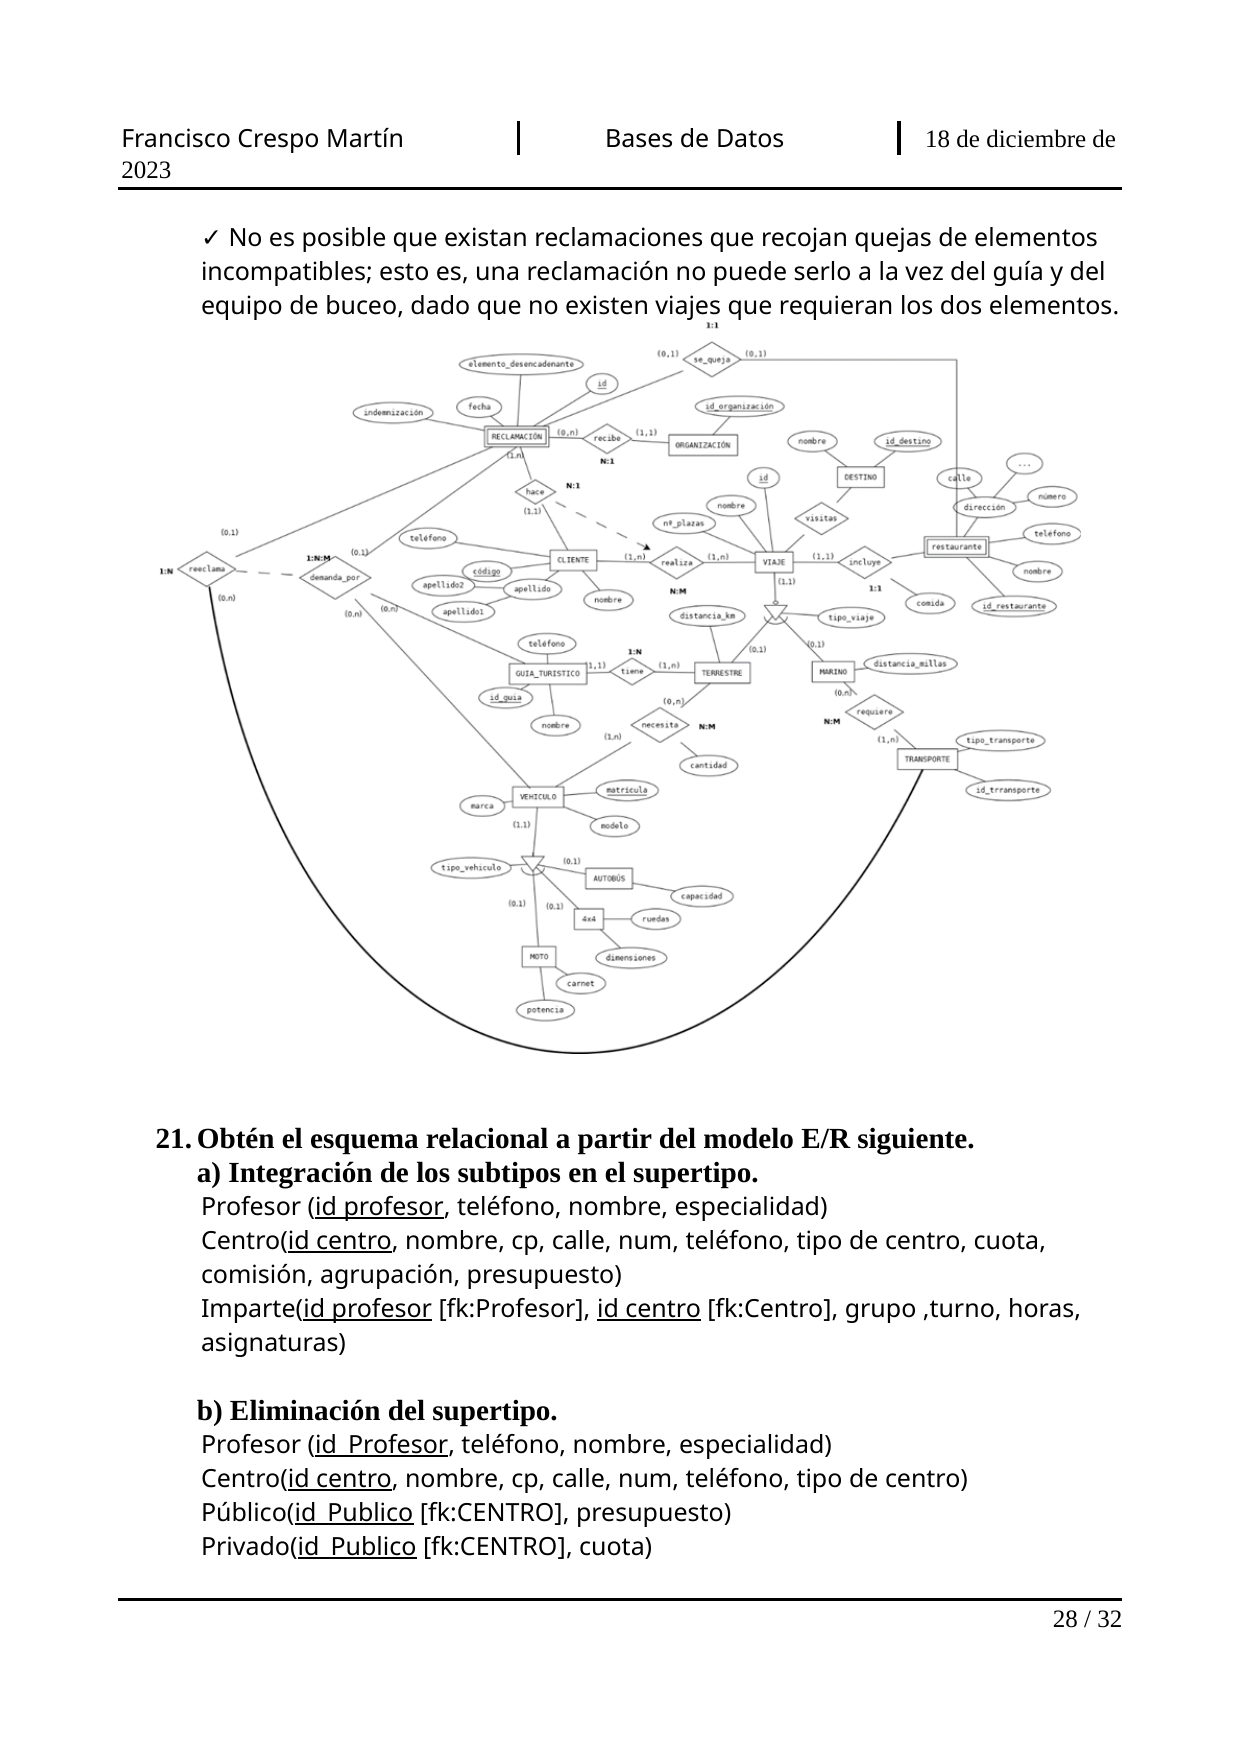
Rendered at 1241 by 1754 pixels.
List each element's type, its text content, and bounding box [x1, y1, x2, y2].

subtitle Centro(id centro, nombre, cp, calle, num, teléfono, tipo de centro) [201, 1460, 1122, 1494]
subtitle ✓ No es posible que existan reclamaciones que recojan quejas de elementos incompatibles; esto es, una reclamación no puede serlo a la vez del guía y del equipo de buceo, dado que no existen viajes que requieran los dos elementos. [201, 219, 1122, 322]
subtitle Imparte(id profesor [fk:Profesor], id centro [fk:Centro], grupo ,turno, horas, asignaturas) [201, 1291, 1122, 1359]
subtitle Obtén el esquema relacional a partir del modelo E/R siguiente. [155, 1121, 1122, 1155]
subtitle Privado(id_Publico [fk:CENTRO], cuota) [201, 1528, 1122, 1562]
subtitle Centro(id centro, nombre, cp, calle, num, teléfono, tipo de centro, cuota, comisión, agrupación, presupuesto) [201, 1222, 1122, 1291]
subtitle a) Integración de los subtipos en el supertipo. [155, 1155, 1122, 1188]
subtitle Profesor (id_Profesor, teléfono, nombre, especialidad) [201, 1426, 1122, 1460]
subtitle b) Eliminación del supertipo. [155, 1393, 1122, 1426]
subtitle Profesor (id profesor, teléfono, nombre, especialidad) [201, 1188, 1122, 1222]
picture [159, 321, 1081, 1054]
subtitle Público(id_Publico [fk:CENTRO], presupuesto) [201, 1494, 1122, 1528]
